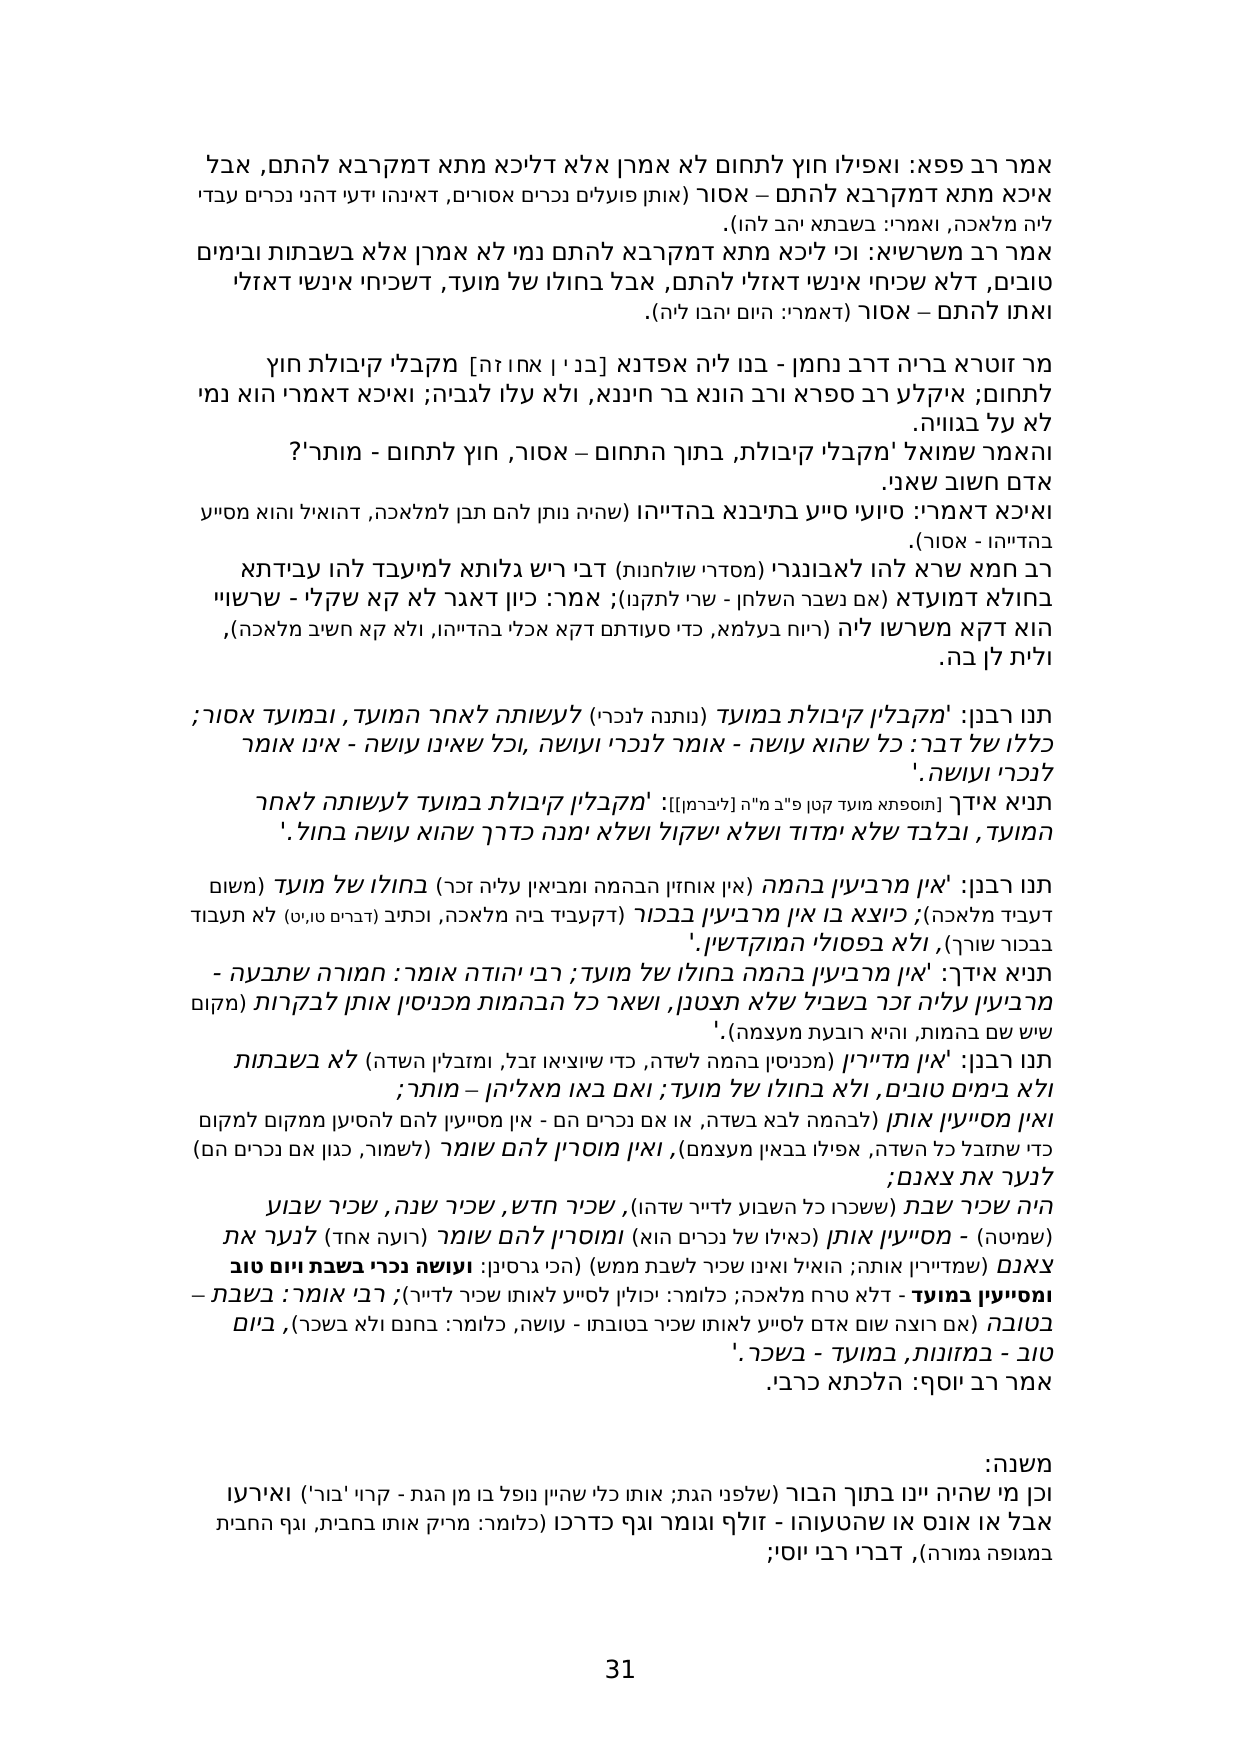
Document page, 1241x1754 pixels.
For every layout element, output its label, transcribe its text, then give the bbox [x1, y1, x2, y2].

text תניא אידך: 'אין מרביעין בהמה בחולו של מועד; רבי יהודה אומר: חמורה שתבעה - מרביעין עליה זכר בשביל שלא תצטנן, ושאר כל הבהמות מכניסין אותן לבקרות (מקום שיש שם בהמות, והיא רובעת מעצמה).' [187, 958, 1053, 1045]
text תנו רבנן: 'אין מרביעין בהמה (אין אוחזין הבהמה ומביאין עליה זכר) בחולו של מועד (משום דעביד מלאכה); כיוצא בו אין מרביעין בבכור (דקעביד ביה מלאכה, וכתיב (דברים טו,יט) לא תעבוד בבכור שורך), ולא בפסולי המוקדשין.' [187, 870, 1053, 958]
text רב חמא שרא להו לאבונגרי (מסדרי שולחנות) דבי ריש גלותא למיעבד להו עבידתא בחולא דמועדא (אם נשבר השלחן - שרי לתקנו); אמר: כיון דאגר לא קא שקלי - שרשויי הוא דקא משרשו ליה (ריוח בעלמא, כדי סעודתם דקא אכלי בהדייהו, ולא קא חשיב מלאכה), ולית לן בה. [187, 554, 1053, 671]
text תנו רבנן: 'מקבלין קיבולת במועד (נותנה לנכרי) לעשותה לאחר המועד, ובמועד אסור; כללו של דבר: כל שהוא עושה - אומר לנכרי ועושה ,וכל שאינו עושה - אינו אומר לנכרי ועושה.' [187, 700, 1053, 788]
text והאמר שמואל 'מקבלי קיבולת, בתוך התחום – אסור, חוץ לתחום - מותר'? [187, 437, 1053, 467]
text משנה: [187, 1449, 1053, 1478]
text תנו רבנן: 'אין מדיירין (מכניסין בהמה לשדה, כדי שיוציאו זבל, ומזבלין השדה) לא בשבתות ולא בימים טובים, ולא בחולו של מועד; ואם באו מאליהן – מותר; [187, 1045, 1053, 1104]
text תניא אידך [תוספתא מועד קטן פ"ב מ"ה [ליברמן]]: 'מקבלין קיבולת במועד לעשותה לאחר המועד, ובלבד שלא ימדוד ושלא ישקול ושלא ימנה כדרך שהוא עושה בחול.' [187, 788, 1053, 846]
text היה שכיר שבת (ששכרו כל השבוע לדייר שדהו), שכיר חדש, שכיר שנה, שכיר שבוע (שמיטה) - מסייעין אותן (כאילו של נכרים הוא) ומוסרין להם שומר (רועה אחד) לנער את צאנם (שמדיירין אותה; הואיל ואינו שכיר לשבת ממש) (הכי גרסינן: ועושה נכרי בשבת ויום טוב ומסייעין במועד - דלא טרח מלאכה; כלומר: יכולין לסייע לאותו שכיר לדייר); רבי אומר: בשבת – בטובה (אם רוצה שום אדם לסייע לאותו שכיר בטובתו - עושה, כלומר: בחנם ולא בשכר), ביום טוב - במזונות, במועד - בשכר.' [187, 1192, 1053, 1367]
text אמר רב משרשיא: וכי ליכא מתא דמקרבא להתם נמי לא אמרן אלא בשבתות ובימים טובים, דלא שכיחי אינשי דאזלי להתם, אבל בחולו של מועד, דשכיחי אינשי דאזלי ואתו להתם – אסור (דאמרי: היום יהבו ליה). [187, 238, 1053, 325]
text אדם חשוב שאני. [187, 467, 1053, 496]
text ואיכא דאמרי: סיועי סייע בתיבנא בהדייהו (שהיה נותן להם תבן למלאכה, דהואיל והוא מסייע בהדייהו - אסור). [187, 496, 1053, 554]
text וכן מי שהיה יינו בתוך הבור (שלפני הגת; אותו כלי שהיין נופל בו מן הגת - קרוי 'בור') ואירעו אבל או אונס או שהטעוהו - זולף וגומר וגף כדרכו (כלומר: מריק אותו בחבית, וגף החבית במגופה גמורה), דברי רבי יוסי; [187, 1478, 1053, 1566]
text מר זוטרא בריה דרב נחמן - בנו ליה אפדנא [בנין אחוזה] מקבלי קיבולת חוץ לתחום; איקלע רב ספרא ורב הונא בר חיננא, ולא עלו לגביה; ואיכא דאמרי הוא נמי לא על בגוויה. [187, 349, 1053, 437]
text ואין מסייעין אותן (לבהמה לבא בשדה, או אם נכרים הם - אין מסייעין להם להסיען ממקום למקום כדי שתזבל כל השדה, אפילו בבאין מעצמם), ואין מוסרין להם שומר (לשמור, כגון אם נכרים הם) לנער את צאנם; [187, 1104, 1053, 1192]
text אמר רב יוסף: הלכתא כרבי. [187, 1367, 1053, 1396]
text אמר רב פפא: ואפילו חוץ לתחום לא אמרן אלא דליכא מתא דמקרבא להתם, אבל איכא מתא דמקרבא להתם – אסור (אותן פועלים נכרים אסורים, דאינהו ידעי דהני נכרים עבדי ליה מלאכה, ואמרי: בשבתא יהב להו). [187, 150, 1053, 238]
